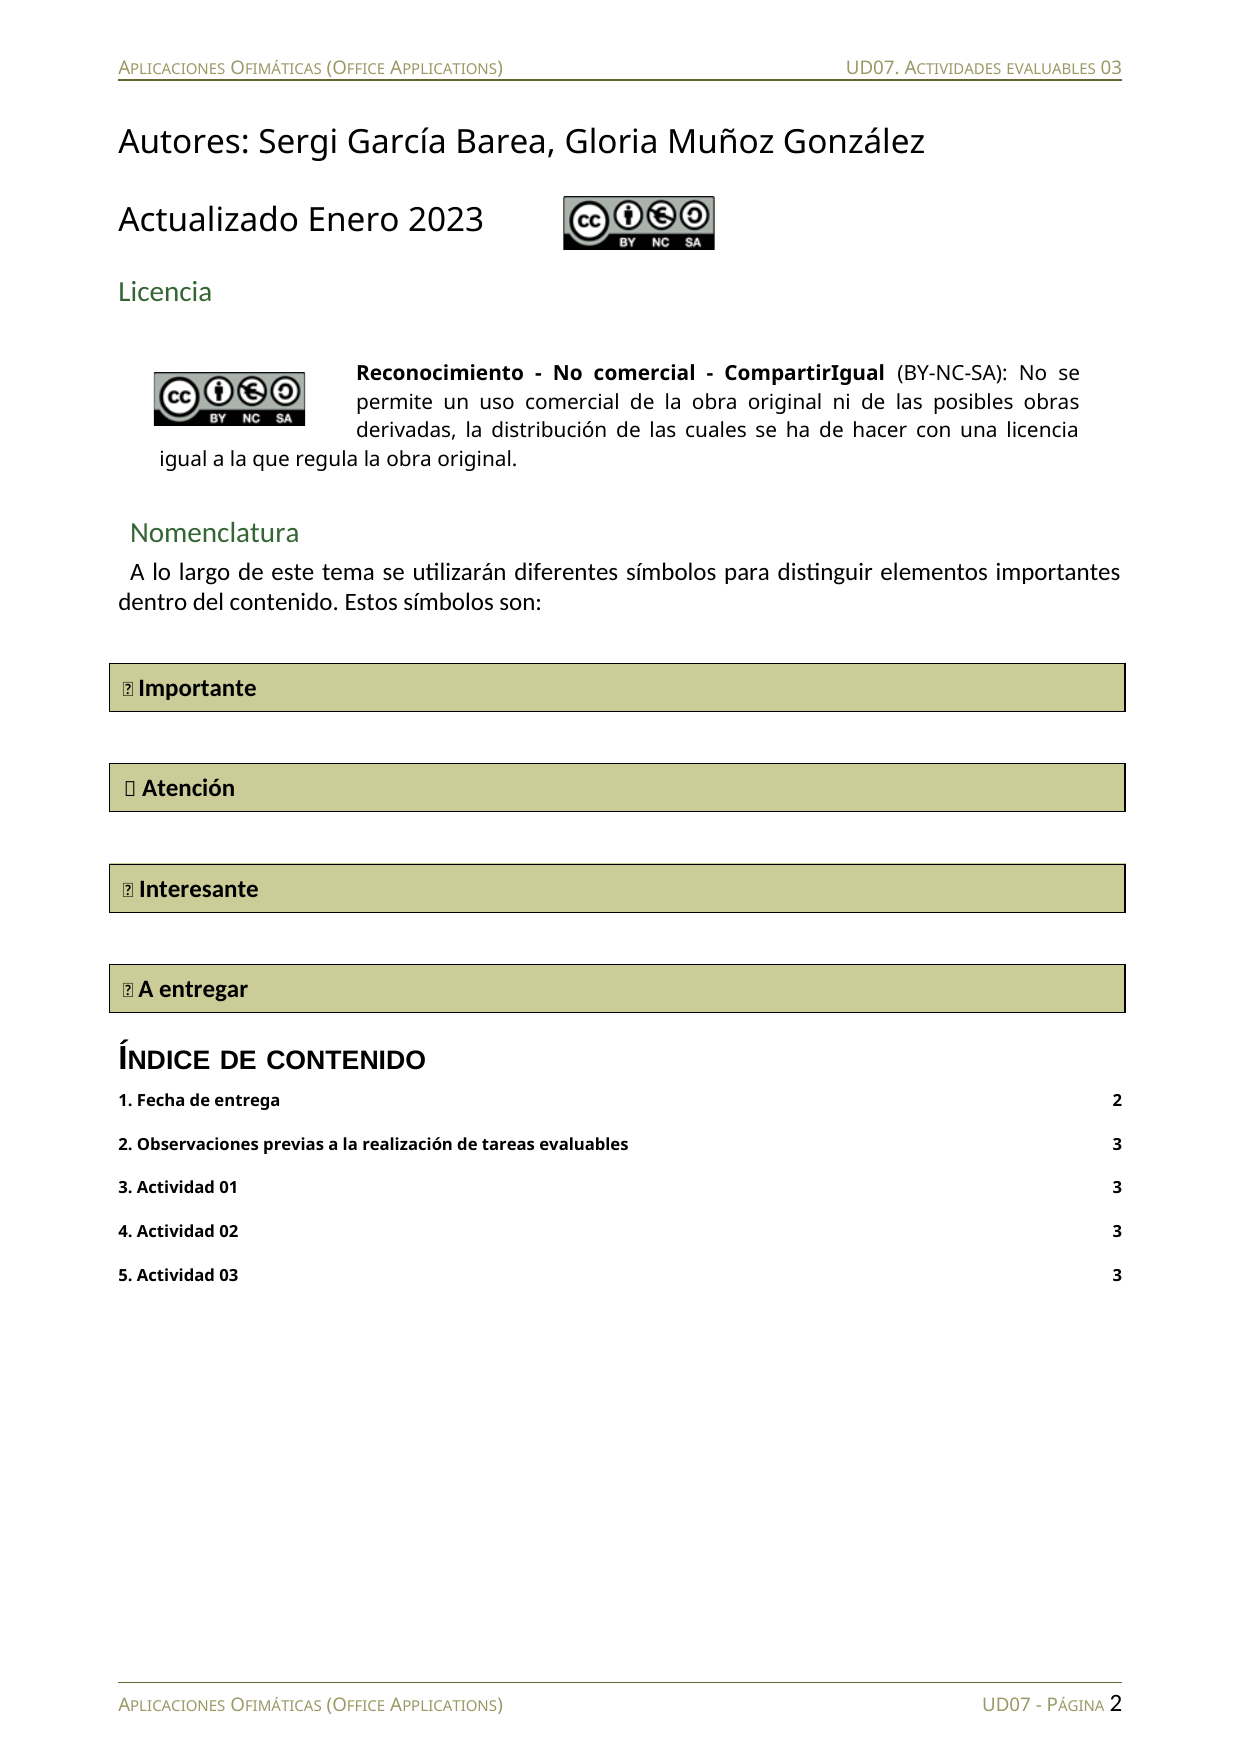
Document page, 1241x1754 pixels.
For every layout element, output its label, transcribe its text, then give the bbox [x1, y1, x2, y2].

text 5. Actividad 03 3 [118, 1263, 1122, 1286]
text Autores: Sergi García Barea, Gloria Muñoz González [118, 118, 1122, 163]
text Actualizado Enero 2023 [118, 196, 563, 241]
text 📕 A entregar [110, 965, 1124, 1012]
text Reconocimiento - No comercial - CompartirIgual (BY-NC-SA): No se permite un uso comercial de la obra original ni de las posibles obras derivadas, la distribución de las cuales se ha de hacer con una licencia igual a la que regula la obra original. [159, 358, 1080, 472]
text Índice de contenido [118, 1038, 1122, 1077]
text ❕ Atención [110, 764, 1124, 811]
text 2. Observaciones previas a la realización de tareas evaluables 3 [118, 1133, 1122, 1155]
text 💬 Interesante [110, 865, 1124, 912]
text 1. Fecha de entrega 2 [118, 1089, 1122, 1112]
text 📖 Importante [110, 664, 1124, 711]
picture [563, 196, 715, 250]
text 3. Actividad 01 3 [118, 1176, 1122, 1199]
text Nomenclatura [118, 514, 1122, 549]
text 4. Actividad 02 3 [118, 1220, 1122, 1242]
picture [153, 372, 306, 426]
text [715, 196, 1122, 241]
text A lo largo de este tema se utilizarán diferentes símbolos para distinguir elementos importantes dentro del contenido. Estos símbolos son: [118, 556, 1122, 617]
text Licencia [118, 273, 1122, 309]
